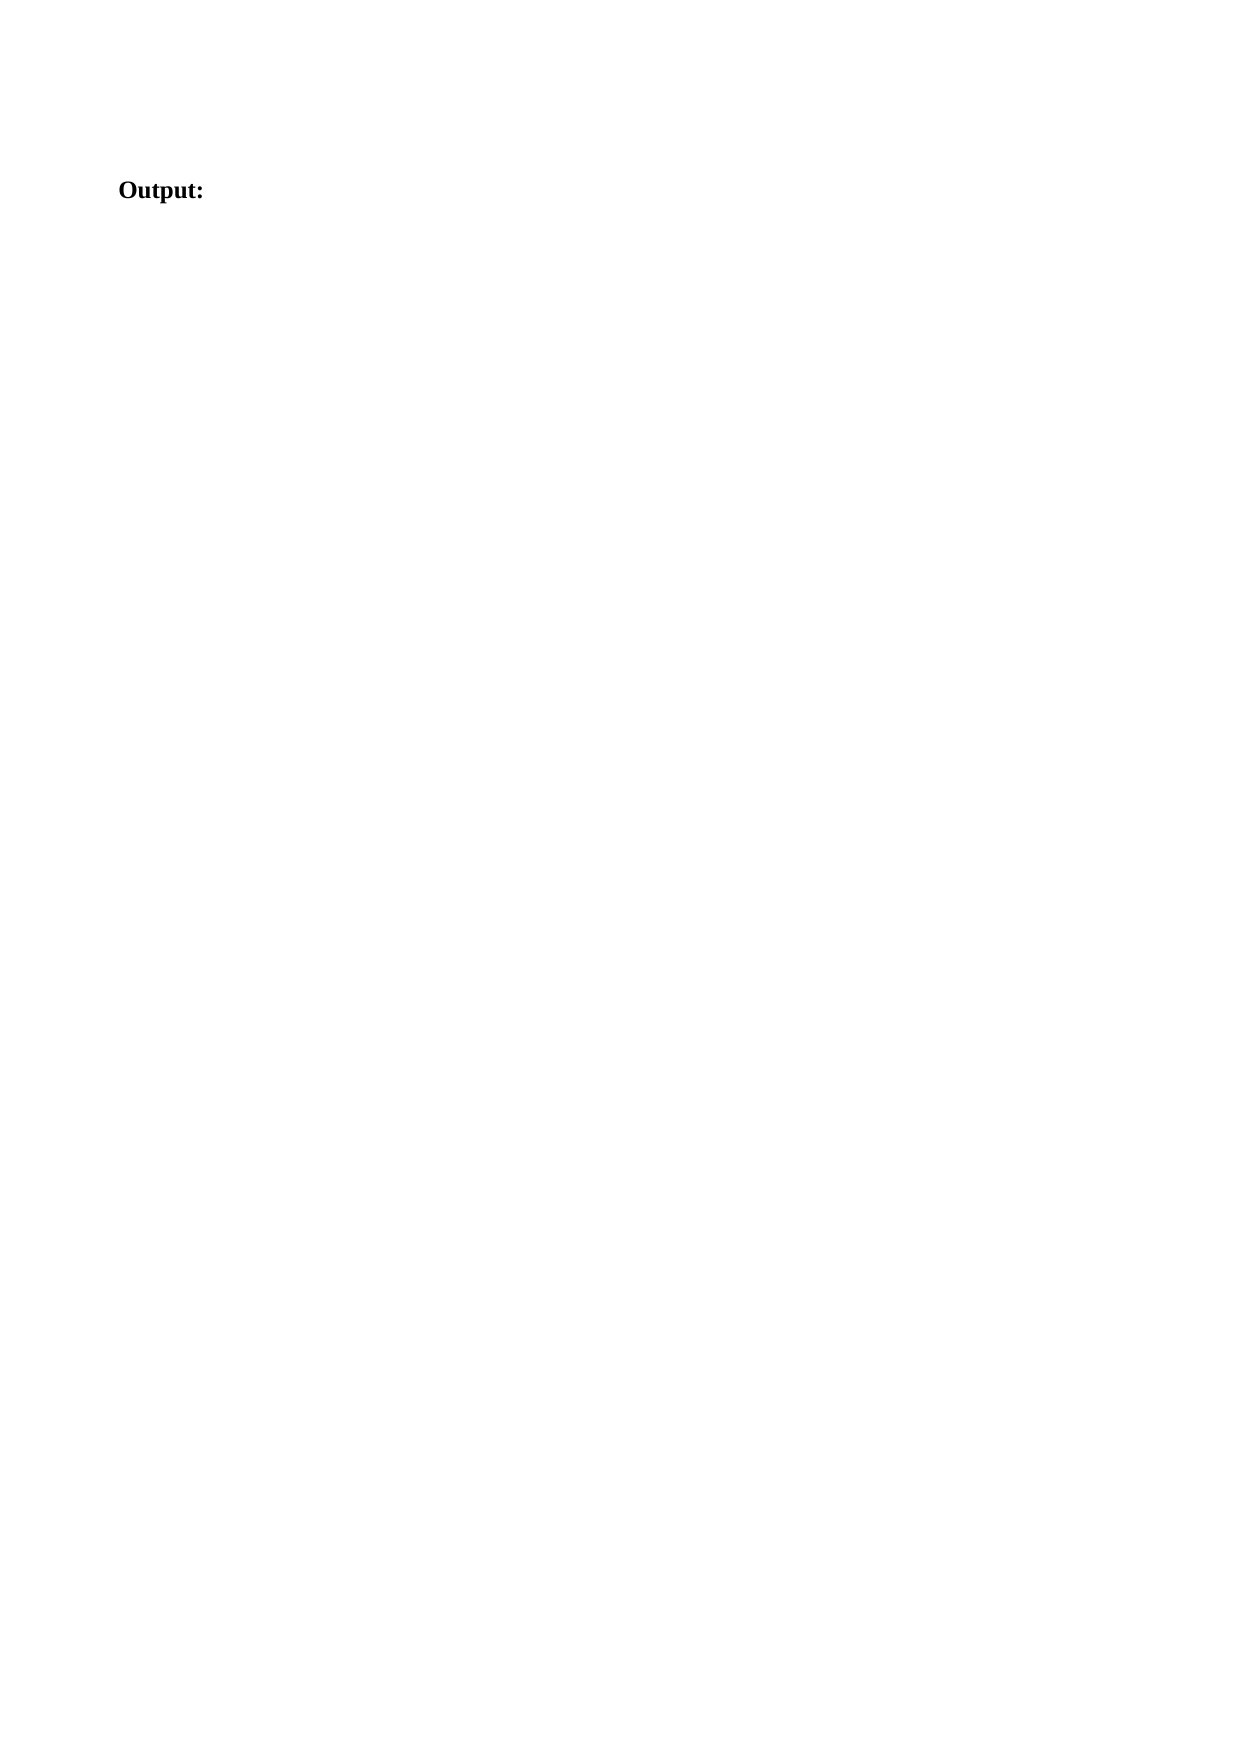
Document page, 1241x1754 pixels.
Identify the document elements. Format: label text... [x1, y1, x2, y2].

text Output: [118, 176, 1122, 204]
